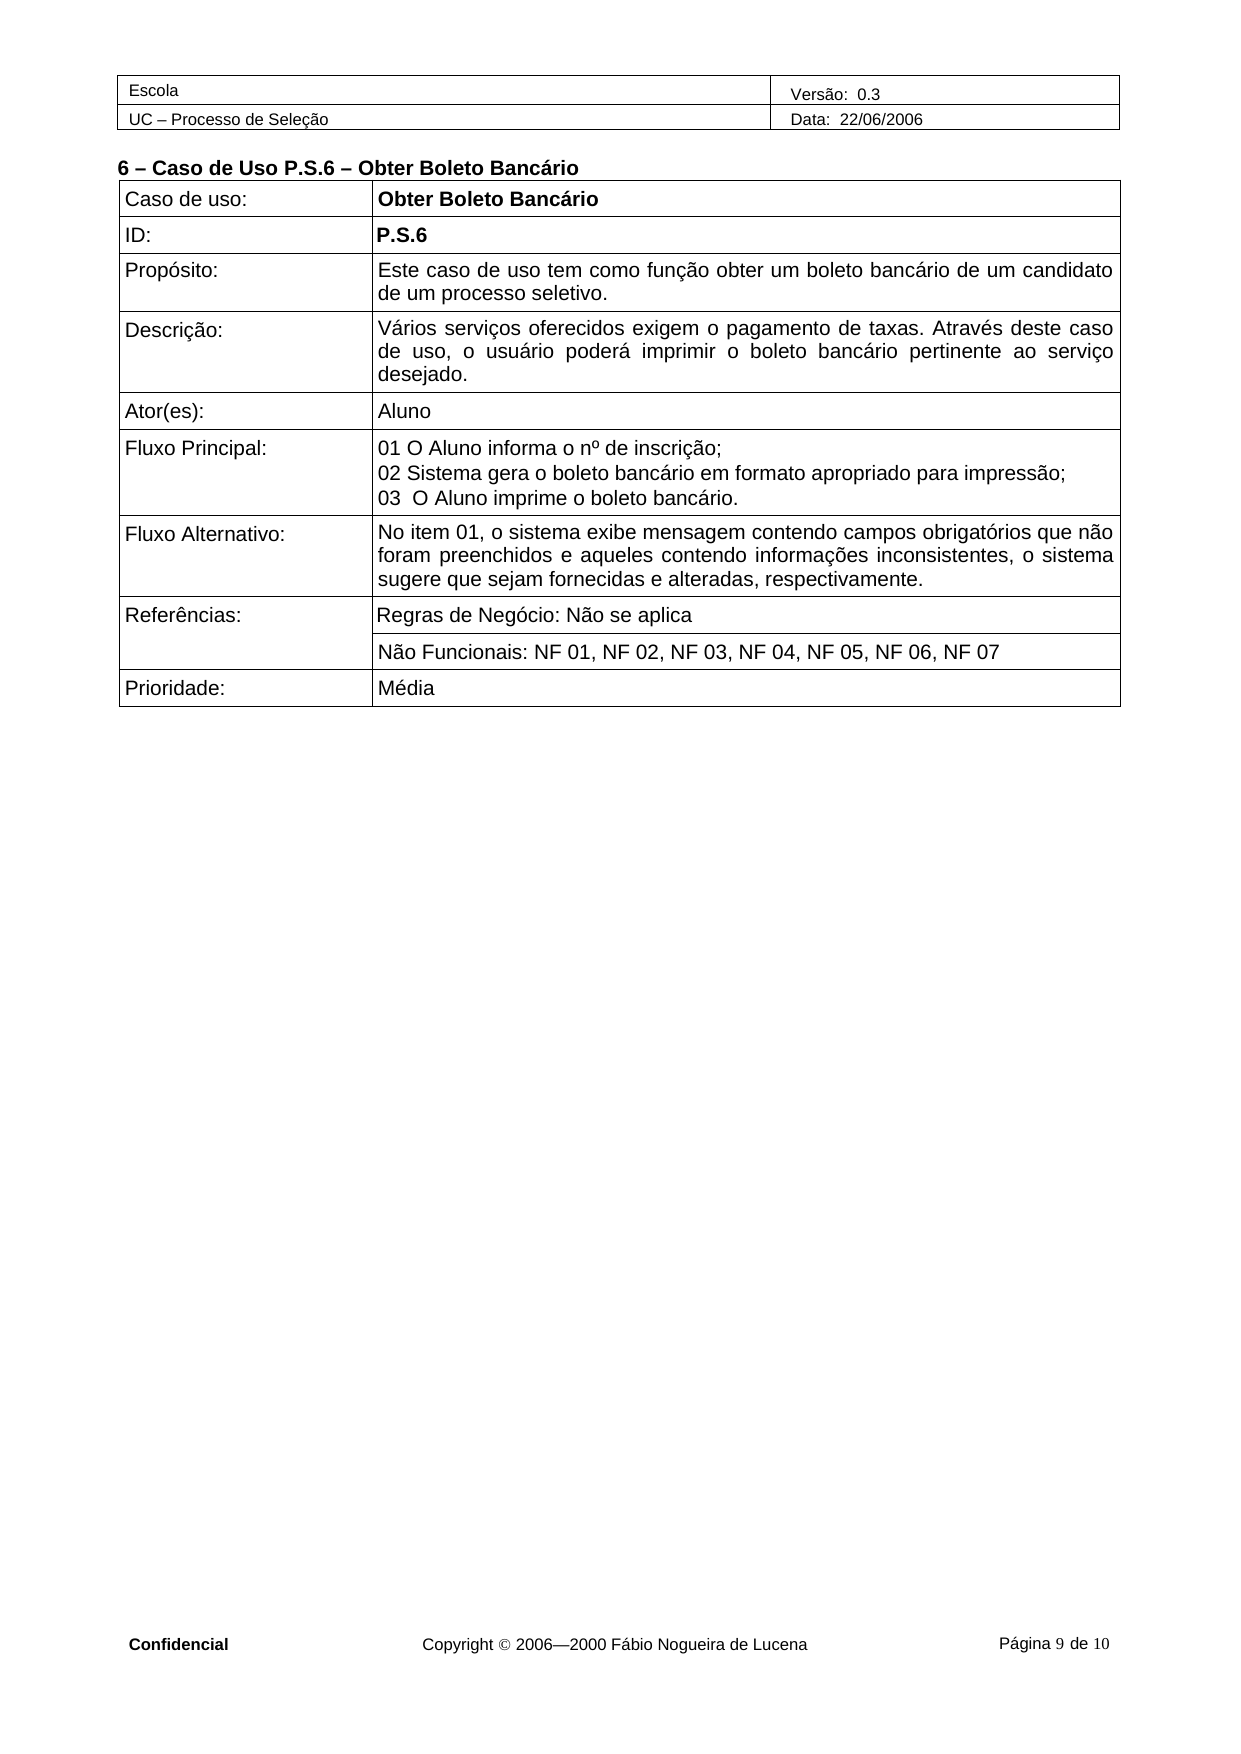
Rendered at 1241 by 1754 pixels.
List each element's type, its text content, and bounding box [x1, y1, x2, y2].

table_cell Aluno [373, 393, 1120, 428]
table_cell Referências: [120, 597, 372, 669]
table_header Obter Boleto Bancário [373, 181, 1120, 216]
table_cell Vários serviços oferecidos exigem o pagamento de taxas. Através deste caso de uso, o usuário poderá imprimir o boleto bancário pertinente ao serviço desejado. [373, 312, 1120, 392]
table_cell Fluxo Alternativo: [120, 516, 372, 596]
table_cell Propósito: [120, 254, 372, 311]
table_cell Descrição: [120, 312, 372, 392]
table_cell Fluxo Principal: [120, 430, 372, 515]
text 6 – Caso de Uso P.S.6 – Obter Boleto Bancário [117, 154, 1120, 179]
table_cell No item 01, o sistema exibe mensagem contendo campos obrigatórios que não foram preenchidos e aqueles contendo informações inconsistentes, o sistema sugere que sejam fornecidas e alteradas, respectivamente. [373, 516, 1120, 596]
table_cell P.S.6 [373, 217, 1120, 253]
table_cell Prioridade: [120, 670, 372, 706]
table_cell Ator(es): [120, 393, 372, 428]
table_cell ID: [120, 217, 372, 253]
table_header Caso de uso: [120, 181, 372, 216]
table_header Regras de Negócio: Não se aplica [373, 597, 1120, 633]
table_cell Este caso de uso tem como função obter um boleto bancário de um candidato de um processo seletivo. [373, 254, 1120, 311]
table_cell 01 O Aluno informa o nº de inscrição; 02 Sistema gera o boleto bancário em formato apropriado para impressão; 03 O Aluno imprime o boleto bancário. [373, 430, 1120, 515]
table_cell Não Funcionais: NF 01, NF 02, NF 03, NF 04, NF 05, NF 06, NF 07 [373, 634, 1120, 669]
table_cell Média [373, 670, 1120, 706]
